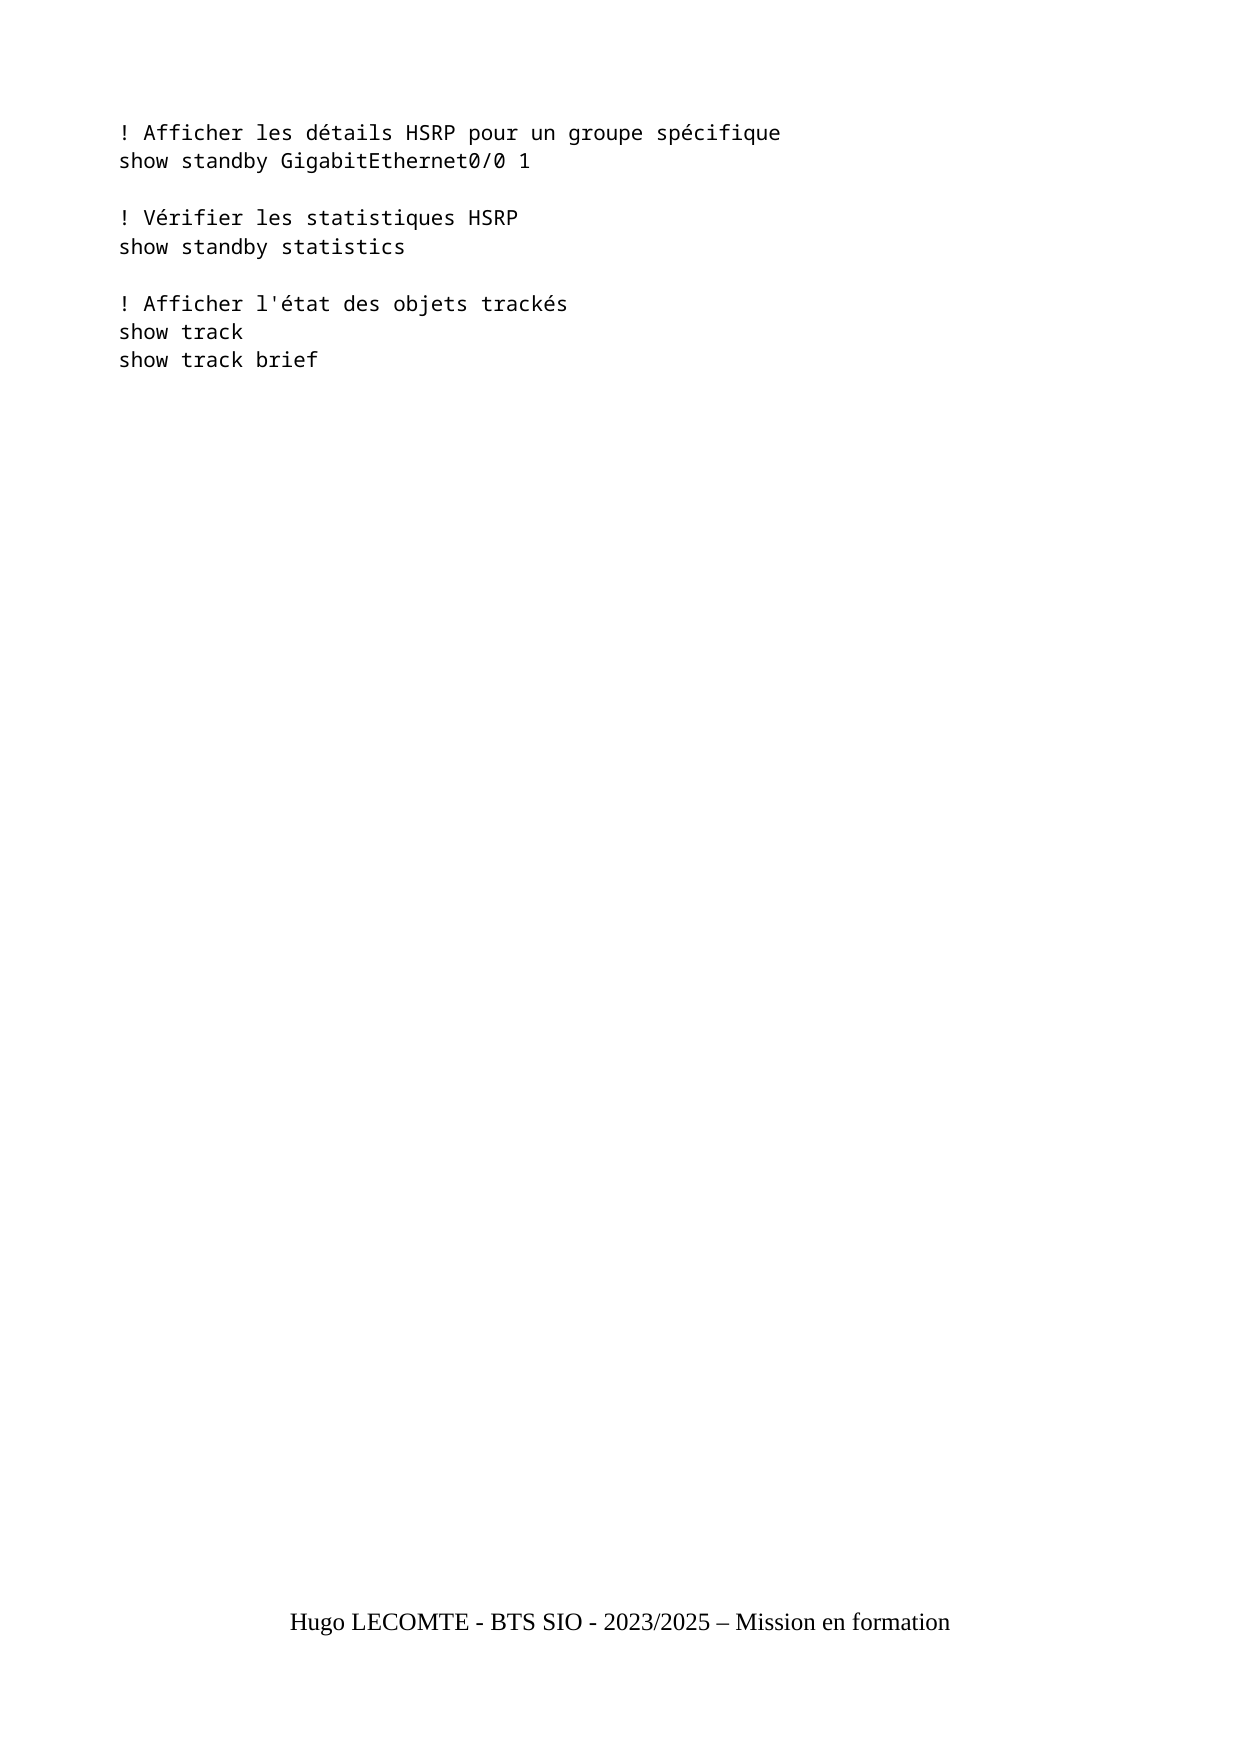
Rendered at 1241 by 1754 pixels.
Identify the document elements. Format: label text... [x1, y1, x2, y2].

text show standby GigabitEthernet0/0 1 [118, 147, 1122, 175]
text ! Afficher les détails HSRP pour un groupe spécifique [118, 118, 1122, 147]
text show track brief [118, 346, 1122, 374]
text ! Afficher l'état des objets trackés [118, 289, 1122, 317]
text show standby statistics [118, 232, 1122, 260]
text show track [118, 317, 1122, 346]
text ! Vérifier les statistiques HSRP [118, 203, 1122, 232]
